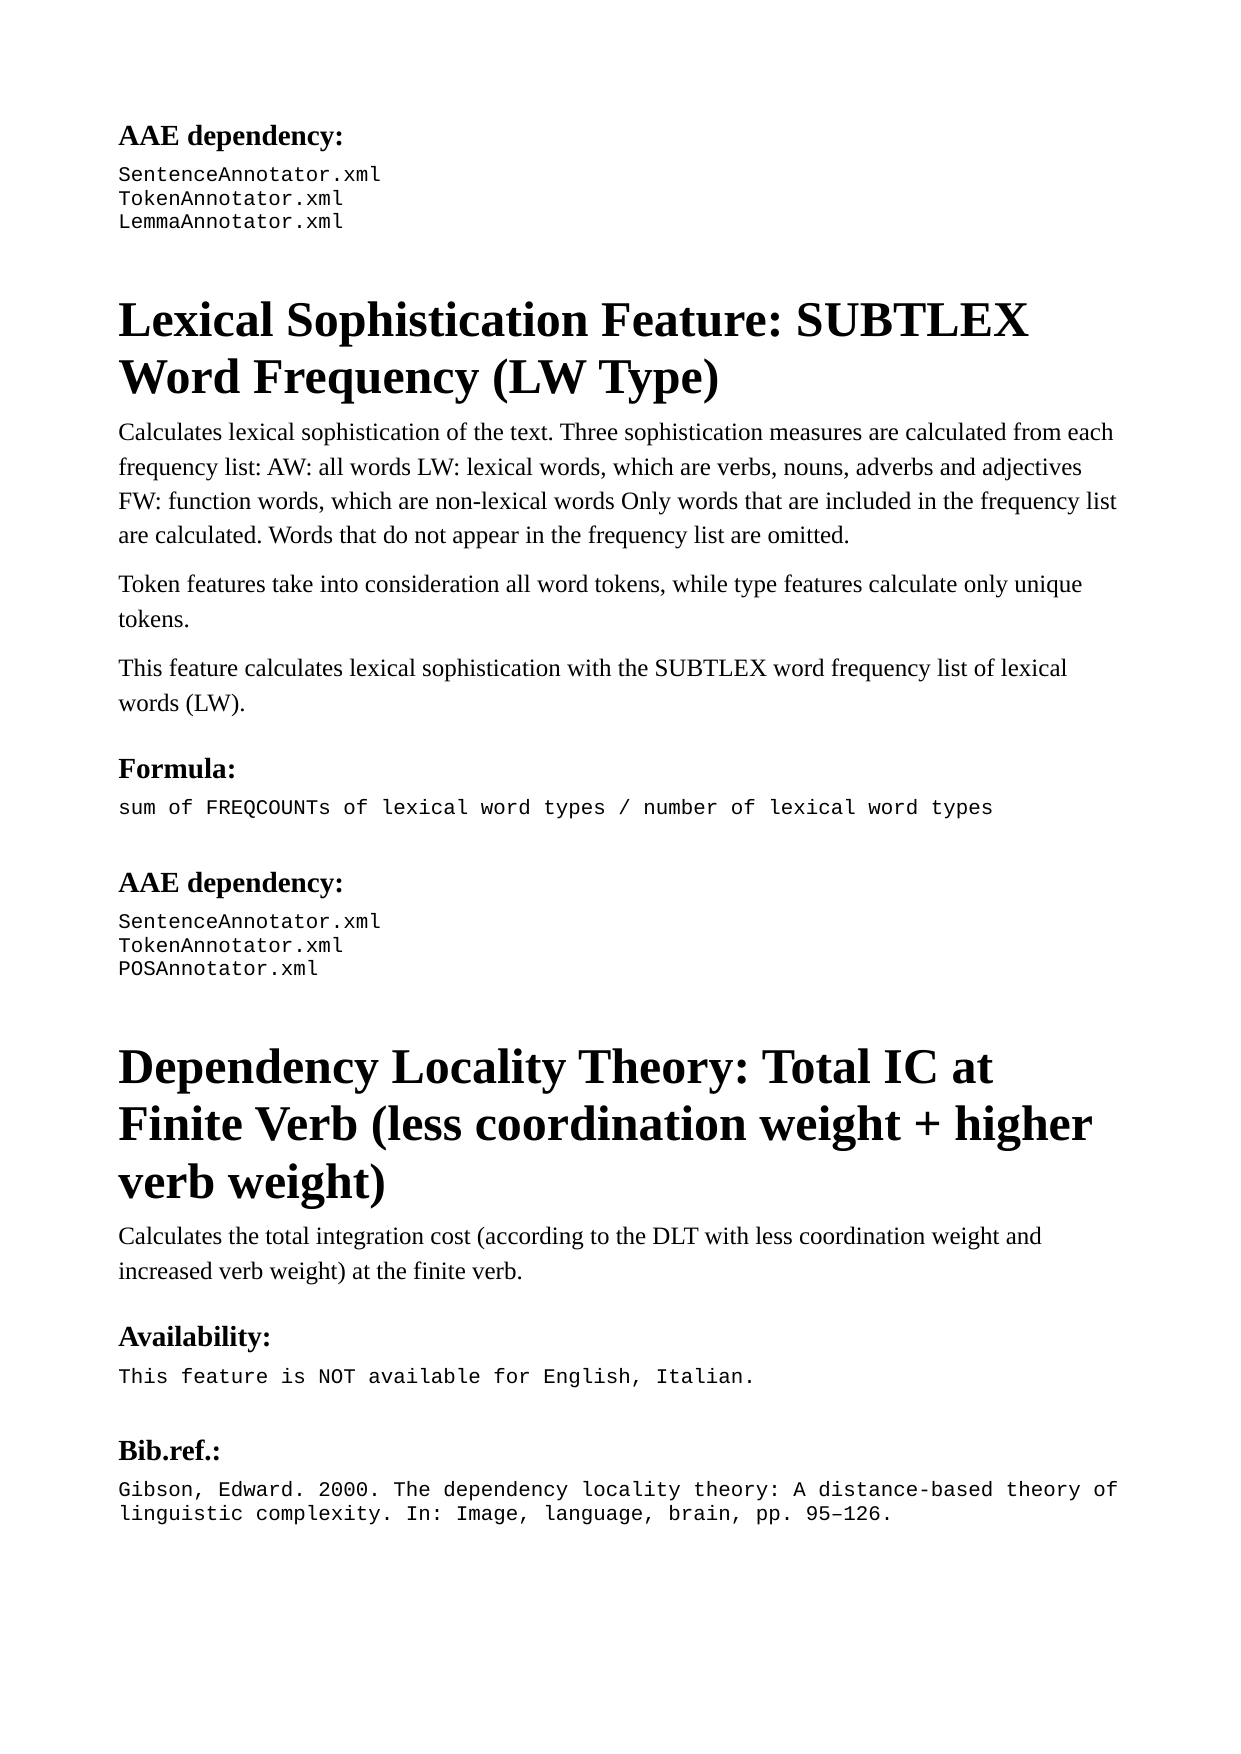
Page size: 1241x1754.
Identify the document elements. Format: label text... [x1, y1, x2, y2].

subtitle Availability: [118, 1319, 1122, 1353]
subtitle Dependency Locality Theory: Total IC at Finite Verb (less coordination weight + higher verb weight) [118, 1036, 1122, 1209]
text TokenAnnotator.xml [118, 188, 1122, 211]
text Calculates lexical sophistication of the text. Three sophistication measures are calculated from each frequency list: AW: all words LW: lexical words, which are verbs, nouns, adverbs and adjectives FW: function words, which are non-lexical words Only words that are included in the frequency list are calculated. Words that do not appear in the frequency list are omitted. [118, 417, 1122, 549]
text sum of FREQCOUNTs of lexical word types / number of lexical word types [118, 797, 1122, 821]
subtitle Formula: [118, 751, 1122, 785]
text This feature calculates lexical sophistication with the SUBTLEX word frequency list of lexical words (LW). [118, 653, 1122, 716]
text SentenceAnnotator.xml [118, 164, 1122, 188]
text Gibson, Edward. 2000. The dependency locality theory: A distance-based theory of linguistic complexity. In: Image, language, brain, pp. 95–126. [118, 1479, 1122, 1527]
text TokenAnnotator.xml [118, 935, 1122, 958]
text Token features take into consideration all word tokens, while type features calculate only unique tokens. [118, 569, 1122, 633]
text LemmaAnnotator.xml [118, 211, 1122, 235]
subtitle AAE dependency: [118, 118, 1122, 152]
text Calculates the total integration cost (according to the DLT with less coordination weight and increased verb weight) at the finite verb. [118, 1221, 1122, 1285]
subtitle Bib.ref.: [118, 1433, 1122, 1467]
text This feature is NOT available for English, Italian. [118, 1366, 1122, 1389]
subtitle AAE dependency: [118, 865, 1122, 898]
text POSAnnotator.xml [118, 958, 1122, 982]
subtitle Lexical Sophistication Feature: SUBTLEX Word Frequency (LW Type) [118, 289, 1122, 404]
text SentenceAnnotator.xml [118, 911, 1122, 935]
